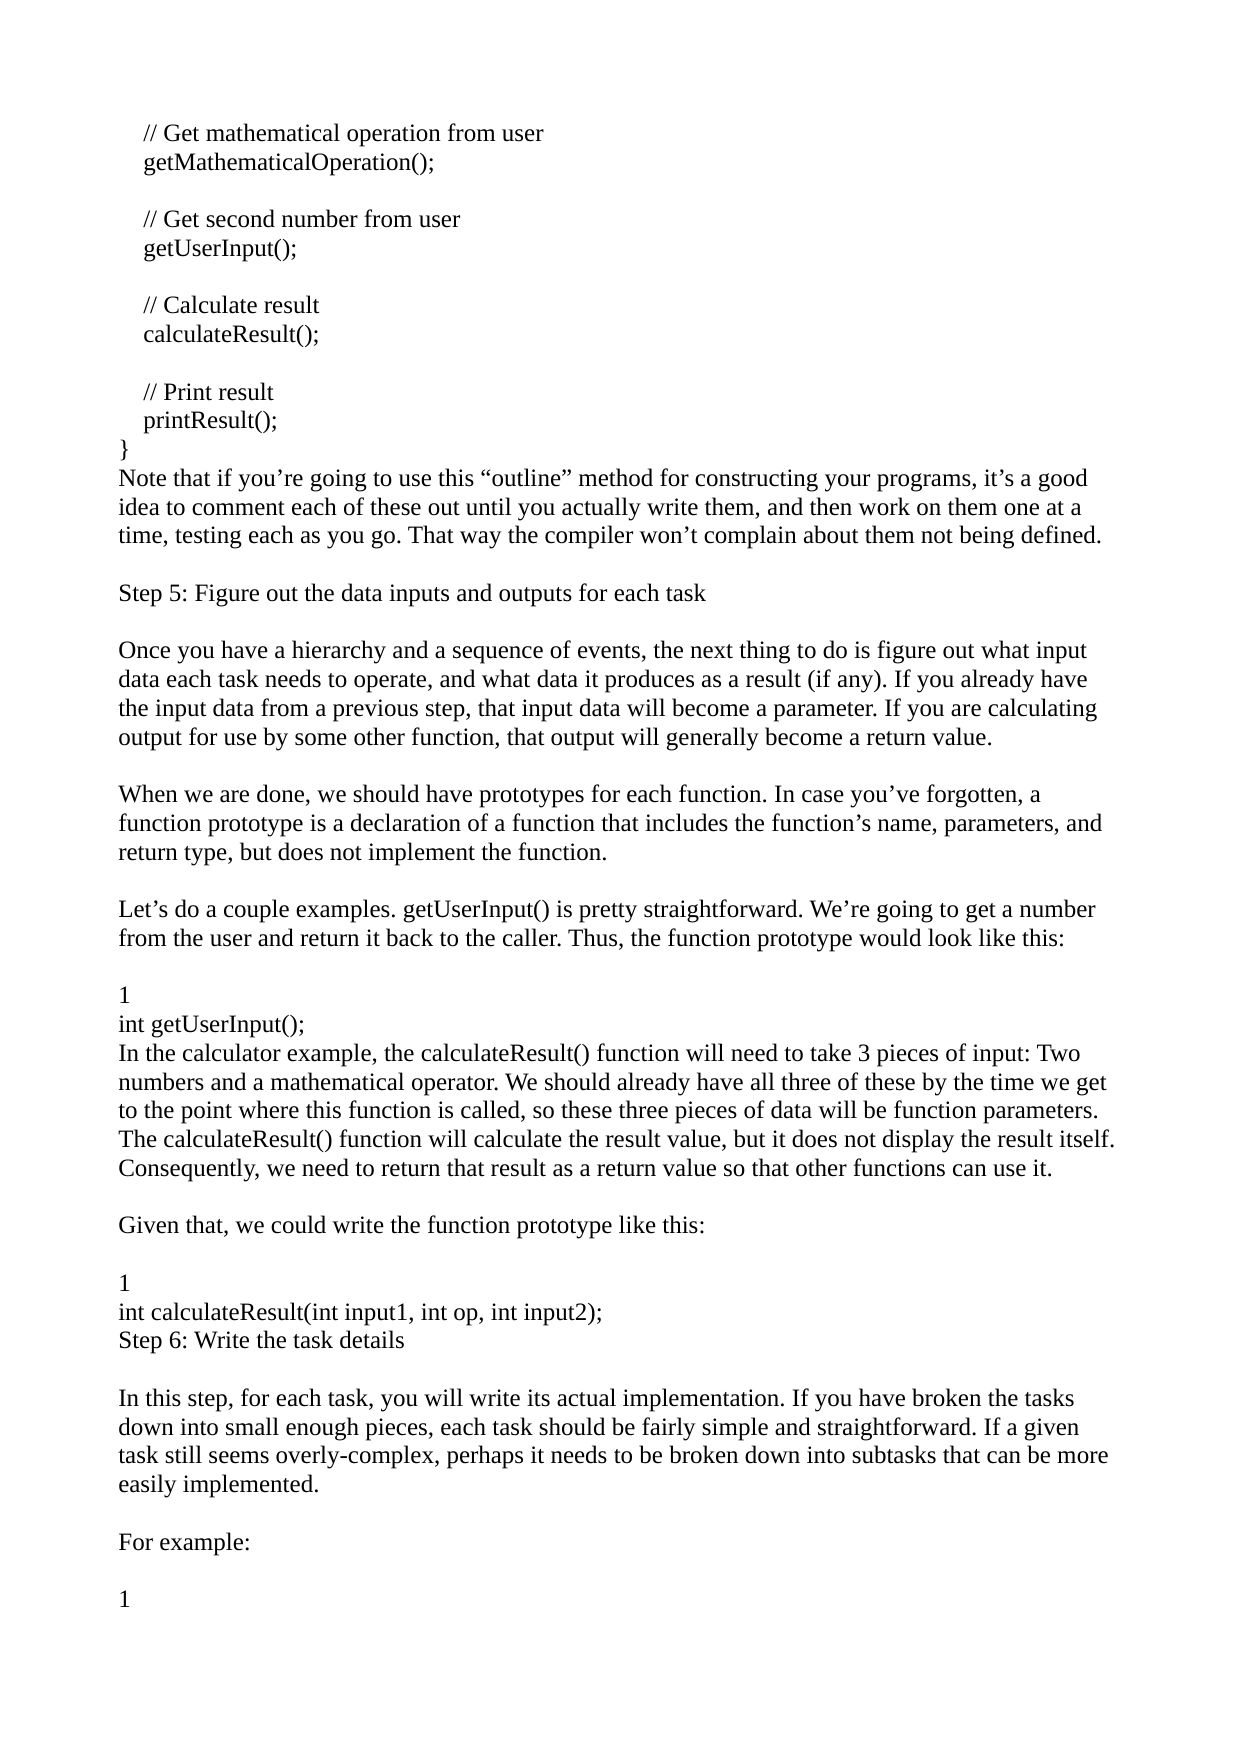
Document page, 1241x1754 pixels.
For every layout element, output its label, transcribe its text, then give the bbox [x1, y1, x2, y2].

text Once you have a hierarchy and a sequence of events, the next thing to do is figure out what input data each task needs to operate, and what data it produces as a result (if any). If you already have the input data from a previous step, that input data will become a parameter. If you are calculating output for use by some other function, that output will generally become a return value. [118, 636, 1122, 751]
text getMathematicalOperation(); [118, 147, 1122, 176]
text Step 5: Figure out the data inputs and outputs for each task [118, 578, 1122, 607]
text In this step, for each task, you will write its actual implementation. If you have broken the tasks down into small enough pieces, each task should be fairly simple and straightforward. If a given task still seems overly-complex, perhaps it needs to be broken down into subtasks that can be more easily implemented. [118, 1383, 1122, 1498]
text // Calculate result [118, 291, 1122, 319]
text 1 [118, 1584, 1122, 1613]
text int calculateResult(int input1, int op, int input2); [118, 1297, 1122, 1326]
text When we are done, we should have prototypes for each function. In case you’ve forgotten, a function prototype is a declaration of a function that includes the function’s name, parameters, and return type, but does not implement the function. [118, 779, 1122, 866]
text printResult(); [118, 406, 1122, 434]
text Given that, we could write the function prototype like this: [118, 1211, 1122, 1239]
text Let’s do a couple examples. getUserInput() is pretty straightforward. We’re going to get a number from the user and return it back to the caller. Thus, the function prototype would look like this: [118, 894, 1122, 952]
text Step 6: Write the task details [118, 1326, 1122, 1354]
text In the calculator example, the calculateResult() function will need to take 3 pieces of input: Two numbers and a mathematical operator. We should already have all three of these by the time we get to the point where this function is called, so these three pieces of data will be function parameters. The calculateResult() function will calculate the result value, but it does not display the result itself. Consequently, we need to return that result as a return value so that other functions can use it. [118, 1038, 1122, 1182]
text } [118, 434, 1122, 463]
text // Get second number from user [118, 204, 1122, 233]
text Note that if you’re going to use this “outline” method for constructing your programs, it’s a good idea to comment each of these out until you actually write them, and then work on them one at a time, testing each as you go. That way the compiler won’t complain about them not being defined. [118, 463, 1122, 549]
text calculateResult(); [118, 319, 1122, 348]
text For example: [118, 1527, 1122, 1556]
text 1 [118, 981, 1122, 1009]
text // Get mathematical operation from user [118, 118, 1122, 147]
text int getUserInput(); [118, 1009, 1122, 1038]
text // Print result [118, 377, 1122, 406]
text 1 [118, 1268, 1122, 1297]
text getUserInput(); [118, 233, 1122, 262]
